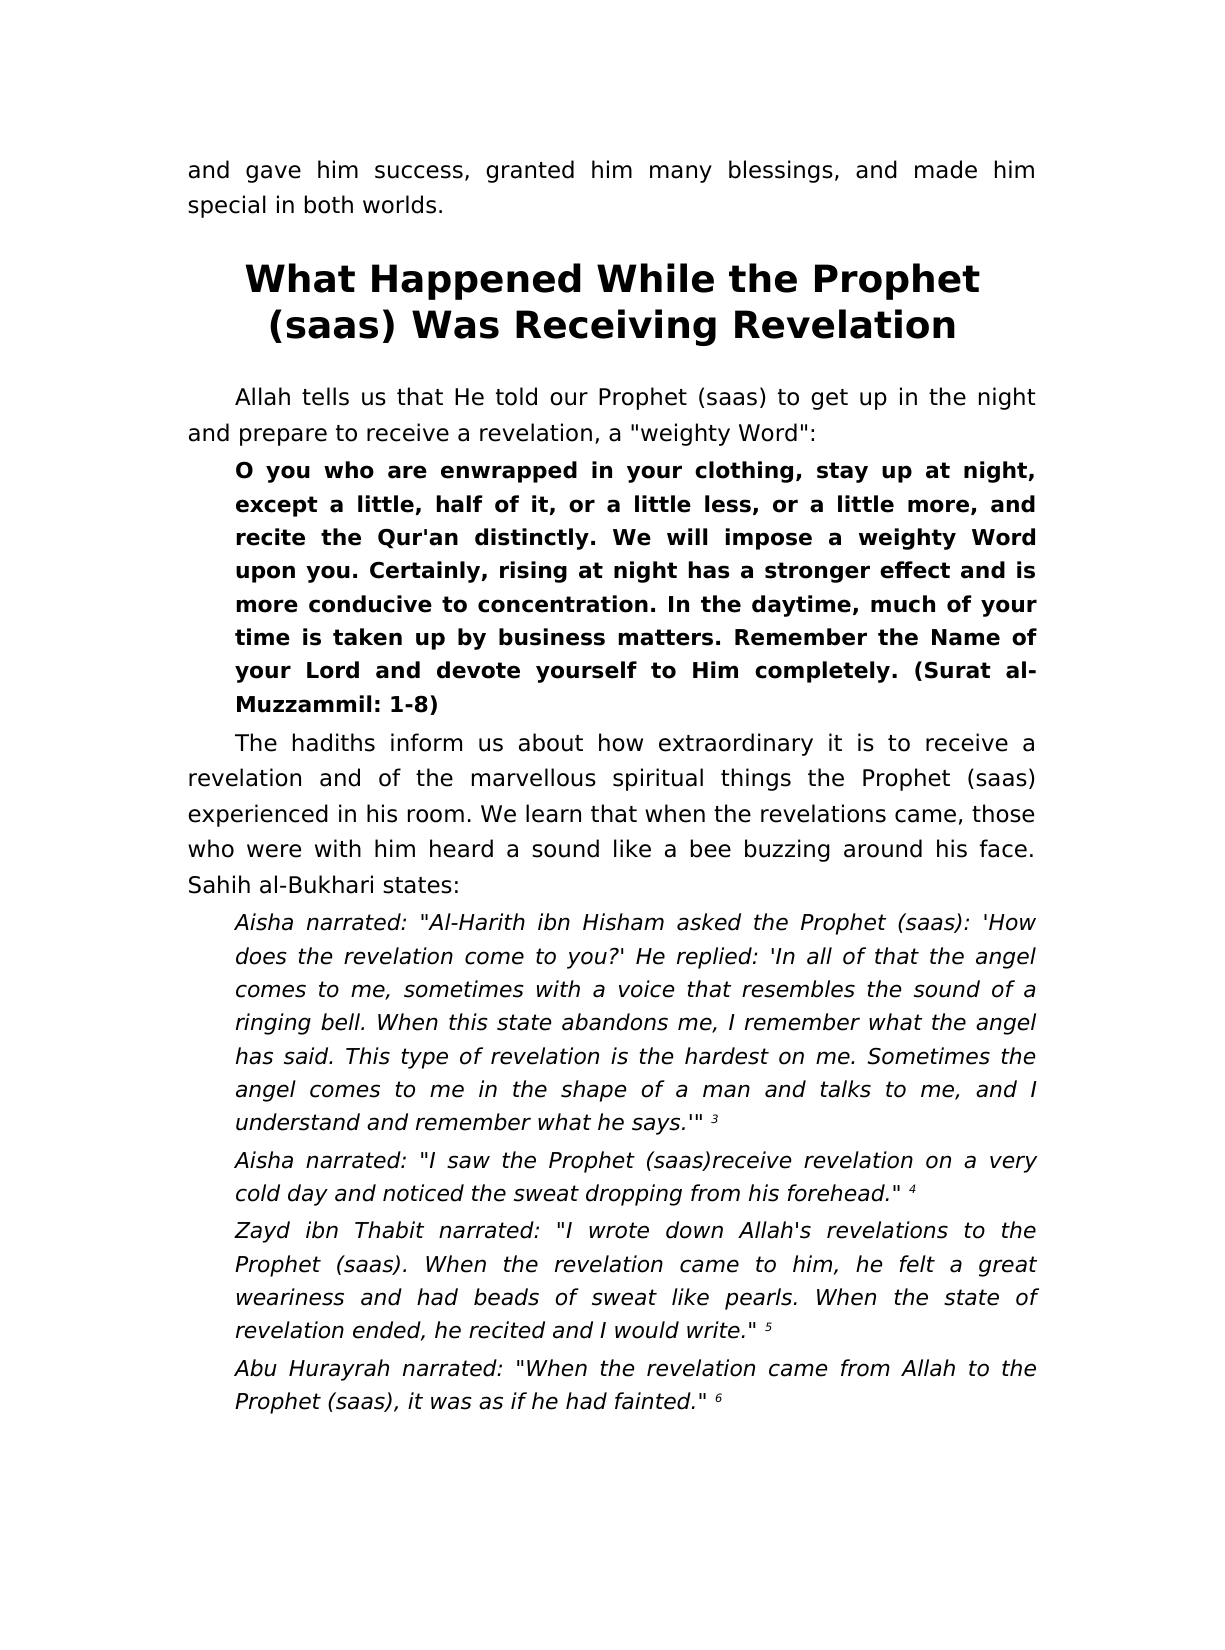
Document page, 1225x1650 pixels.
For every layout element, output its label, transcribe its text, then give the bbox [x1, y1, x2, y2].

text What Happened While the Prophet (saas) Was Receiving Revelation [187, 256, 1037, 348]
text Aisha narrated: "I saw the Prophet (saas)receive revelation on a very cold day and noticed the sweat dropping from his forehead." 4 [235, 1142, 1037, 1208]
text Allah tells us that He told our Prophet (saas) to get up in the night and prepare to receive a revelation, a "weighty Word": [187, 377, 1037, 448]
text Zayd ibn Thabit narrated: "I wrote down Allah's revelations to the Prophet (saas). When the revelation came to him, he felt a great weariness and had beads of sweat like pearls. When the state of revelation ended, he recited and I would write." 5 [235, 1212, 1037, 1346]
text The hadiths inform us about how extraordinary it is to receive a revelation and of the marvellous spiritual things the Prophet (saas) experienced in his room. We learn that when the revelations came, those who were with him heard a sound like a bee buzzing around his face. Sahih al-Bukhari states: [187, 723, 1037, 900]
text O you who are enwrapped in your clothing, stay up at night, except a little, half of it, or a little less, or a little more, and recite the Qur'an distinctly. We will impose a weighty Word upon you. Certainly, rising at night has a stronger effect and is more conducive to concentration. In the daytime, much of your time is taken up by business matters. Remember the Name of your Lord and devote yourself to Him completely. (Surat al-Muzzammil: 1-8) [235, 452, 1037, 719]
text Aisha narrated: "Al-Harith ibn Hisham asked the Prophet (saas): 'How does the revelation come to you?' He replied: 'In all of that the angel comes to me, sometimes with a voice that resembles the sound of a ringing bell. When this state abandons me, I remember what the angel has said. This type of revelation is the hardest on me. Sometimes the angel comes to me in the shape of a man and talks to me, and I understand and remember what he says.'" 3 [235, 904, 1037, 1137]
text and gave him success, granted him many blessings, and made him special in both worlds. [187, 150, 1037, 221]
text Abu Hurayrah narrated: "When the revelation came from Allah to the Prophet (saas), it was as if he had fainted." 6 [235, 1350, 1037, 1416]
